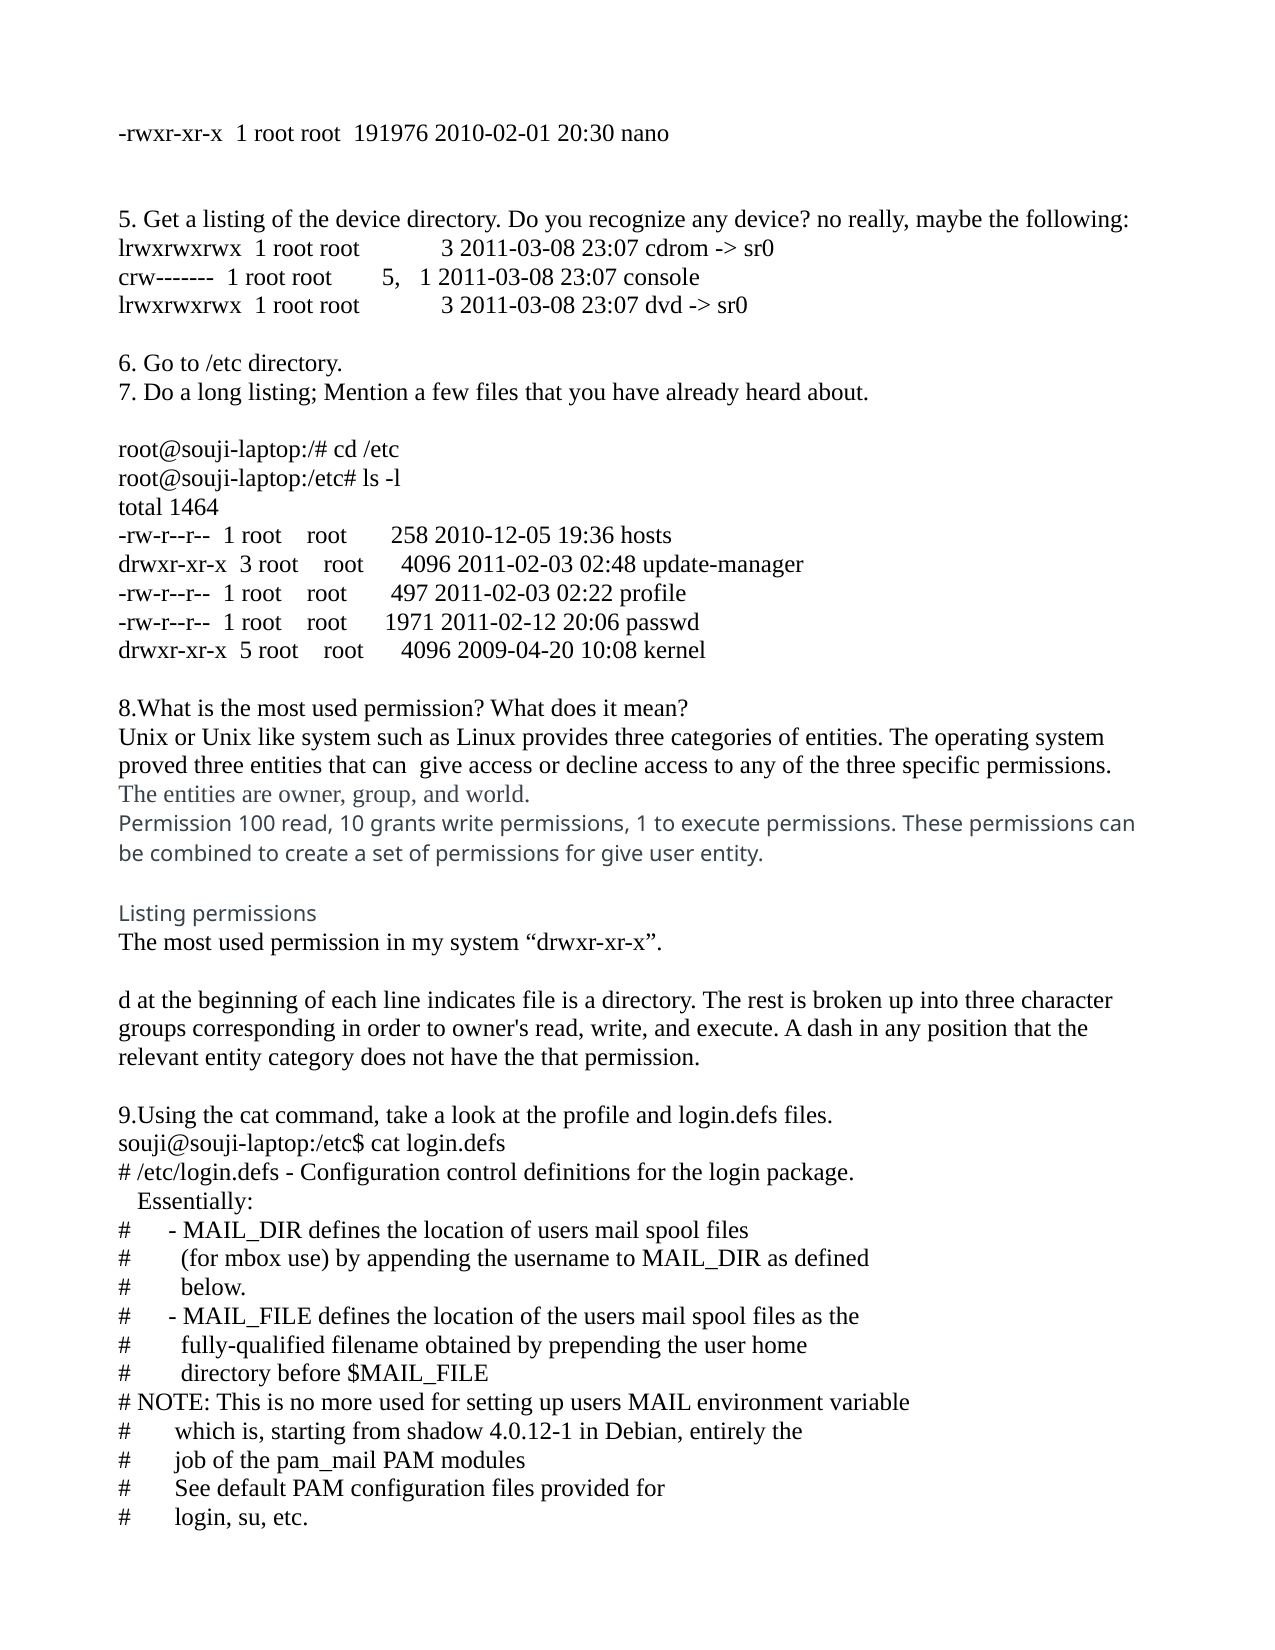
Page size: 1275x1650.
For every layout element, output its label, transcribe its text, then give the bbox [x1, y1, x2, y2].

text # (for mbox use) by appending the username to MAIL_DIR as defined [118, 1243, 1157, 1272]
text -rw-r--r-- 1 root root 497 2011-02-03 02:22 profile [118, 578, 1157, 607]
text The most used permission in my system “drwxr-xr-x”. [118, 927, 1157, 956]
text # /etc/login.defs - Configuration control definitions for the login package. [118, 1157, 1157, 1186]
text 8.What is the most used permission? What does it mean? [118, 693, 1157, 722]
text The entities are owner, group, and world. [118, 779, 1157, 808]
text -rw-r--r-- 1 root root 258 2010-12-05 19:36 hosts [118, 521, 1157, 549]
text # fully-qualified filename obtained by prepending the user home [118, 1330, 1157, 1358]
text Essentially: [118, 1186, 1157, 1215]
text # NOTE: This is no more used for setting up users MAIL environment variable [118, 1387, 1157, 1416]
text 7. Do a long listing; Mention a few files that you have already heard about. [118, 377, 1157, 406]
text drwxr-xr-x 3 root root 4096 2011-02-03 02:48 update-manager [118, 549, 1157, 578]
text root@souji-laptop:/etc# ls -l [118, 463, 1157, 492]
text 6. Go to /etc directory. [118, 348, 1157, 377]
text 5. Get a listing of the device directory. Do you recognize any device? no really, maybe the following: [118, 204, 1157, 233]
text root@souji-laptop:/# cd /etc [118, 434, 1157, 463]
text total 1464 [118, 492, 1157, 521]
text d at the beginning of each line indicates file is a directory. The rest is broken up into three character groups corresponding in order to owner's read, write, and execute. A dash in any position that the relevant entity category does not have the that permission. [118, 985, 1157, 1071]
text crw------- 1 root root 5, 1 2011-03-08 23:07 console [118, 262, 1157, 291]
text Unix or Unix like system such as Linux provides three categories of entities. The operating system proved three entities that can give access or decline access to any of the three specific permissions. [118, 722, 1157, 779]
text -rwxr-xr-x 1 root root 191976 2010-02-01 20:30 nano [118, 118, 1157, 147]
text -rw-r--r-- 1 root root 1971 2011-02-12 20:06 passwd [118, 607, 1157, 636]
text # See default PAM configuration files provided for [118, 1473, 1157, 1502]
text # job of the pam_mail PAM modules [118, 1445, 1157, 1473]
text # login, su, etc. [118, 1502, 1157, 1531]
text # which is, starting from shadow 4.0.12-1 in Debian, entirely the [118, 1416, 1157, 1445]
text Permission 100 read, 10 grants write permissions, 1 to execute permissions. These permissions can be combined to create a set of permissions for give user entity. [118, 808, 1157, 868]
text 9.Using the cat command, take a look at the profile and login.defs files. [118, 1100, 1157, 1128]
text souji@souji-laptop:/etc$ cat login.defs [118, 1128, 1157, 1157]
text lrwxrwxrwx 1 root root 3 2011-03-08 23:07 dvd -> sr0 [118, 291, 1157, 319]
text # below. [118, 1272, 1157, 1301]
text # - MAIL_FILE defines the location of the users mail spool files as the [118, 1301, 1157, 1330]
text drwxr-xr-x 5 root root 4096 2009-04-20 10:08 kernel [118, 636, 1157, 664]
text # - MAIL_DIR defines the location of users mail spool files [118, 1215, 1157, 1243]
text lrwxrwxrwx 1 root root 3 2011-03-08 23:07 cdrom -> sr0 [118, 233, 1157, 262]
text Listing permissions [118, 897, 1157, 927]
text # directory before $MAIL_FILE [118, 1358, 1157, 1387]
